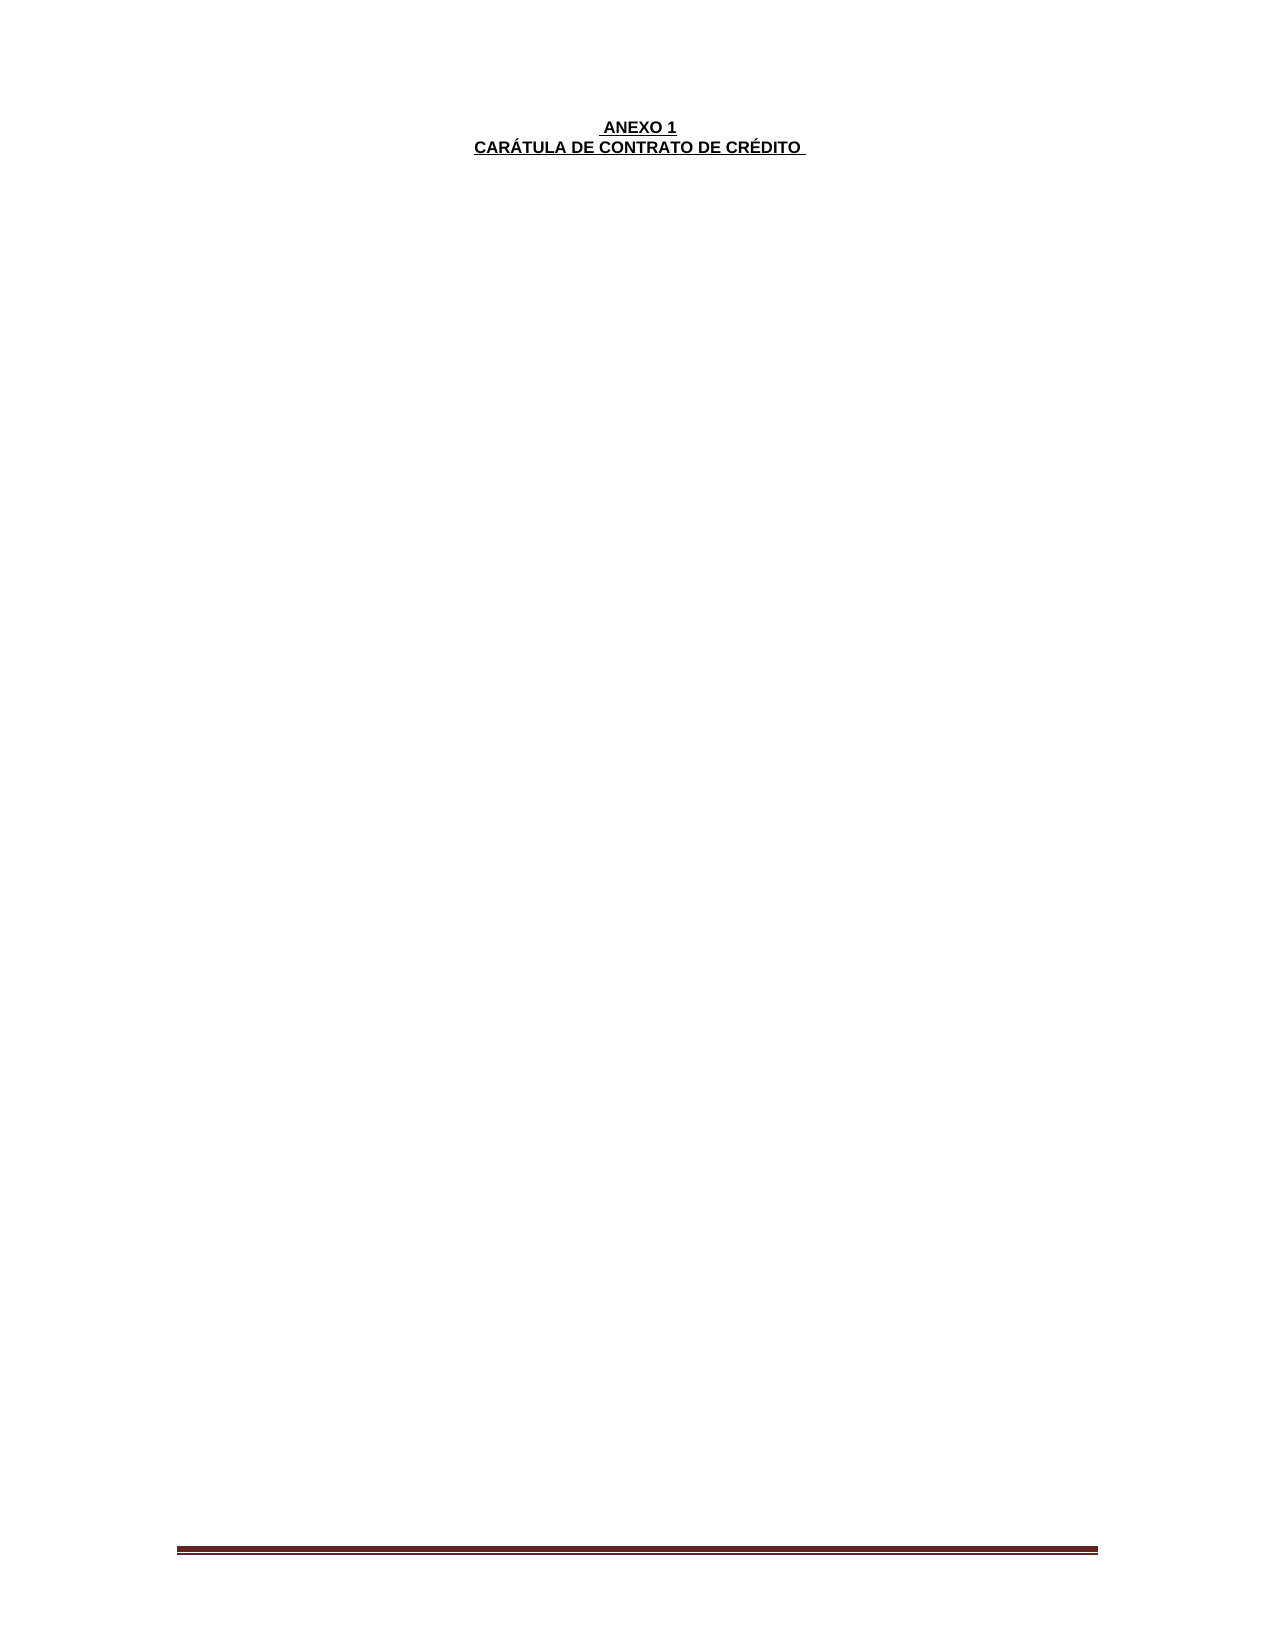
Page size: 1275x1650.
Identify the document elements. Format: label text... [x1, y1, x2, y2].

text ANEXO 1 [177, 118, 1098, 137]
text CARÁTULA DE CONTRATO DE CRÉDITO [177, 137, 1098, 157]
